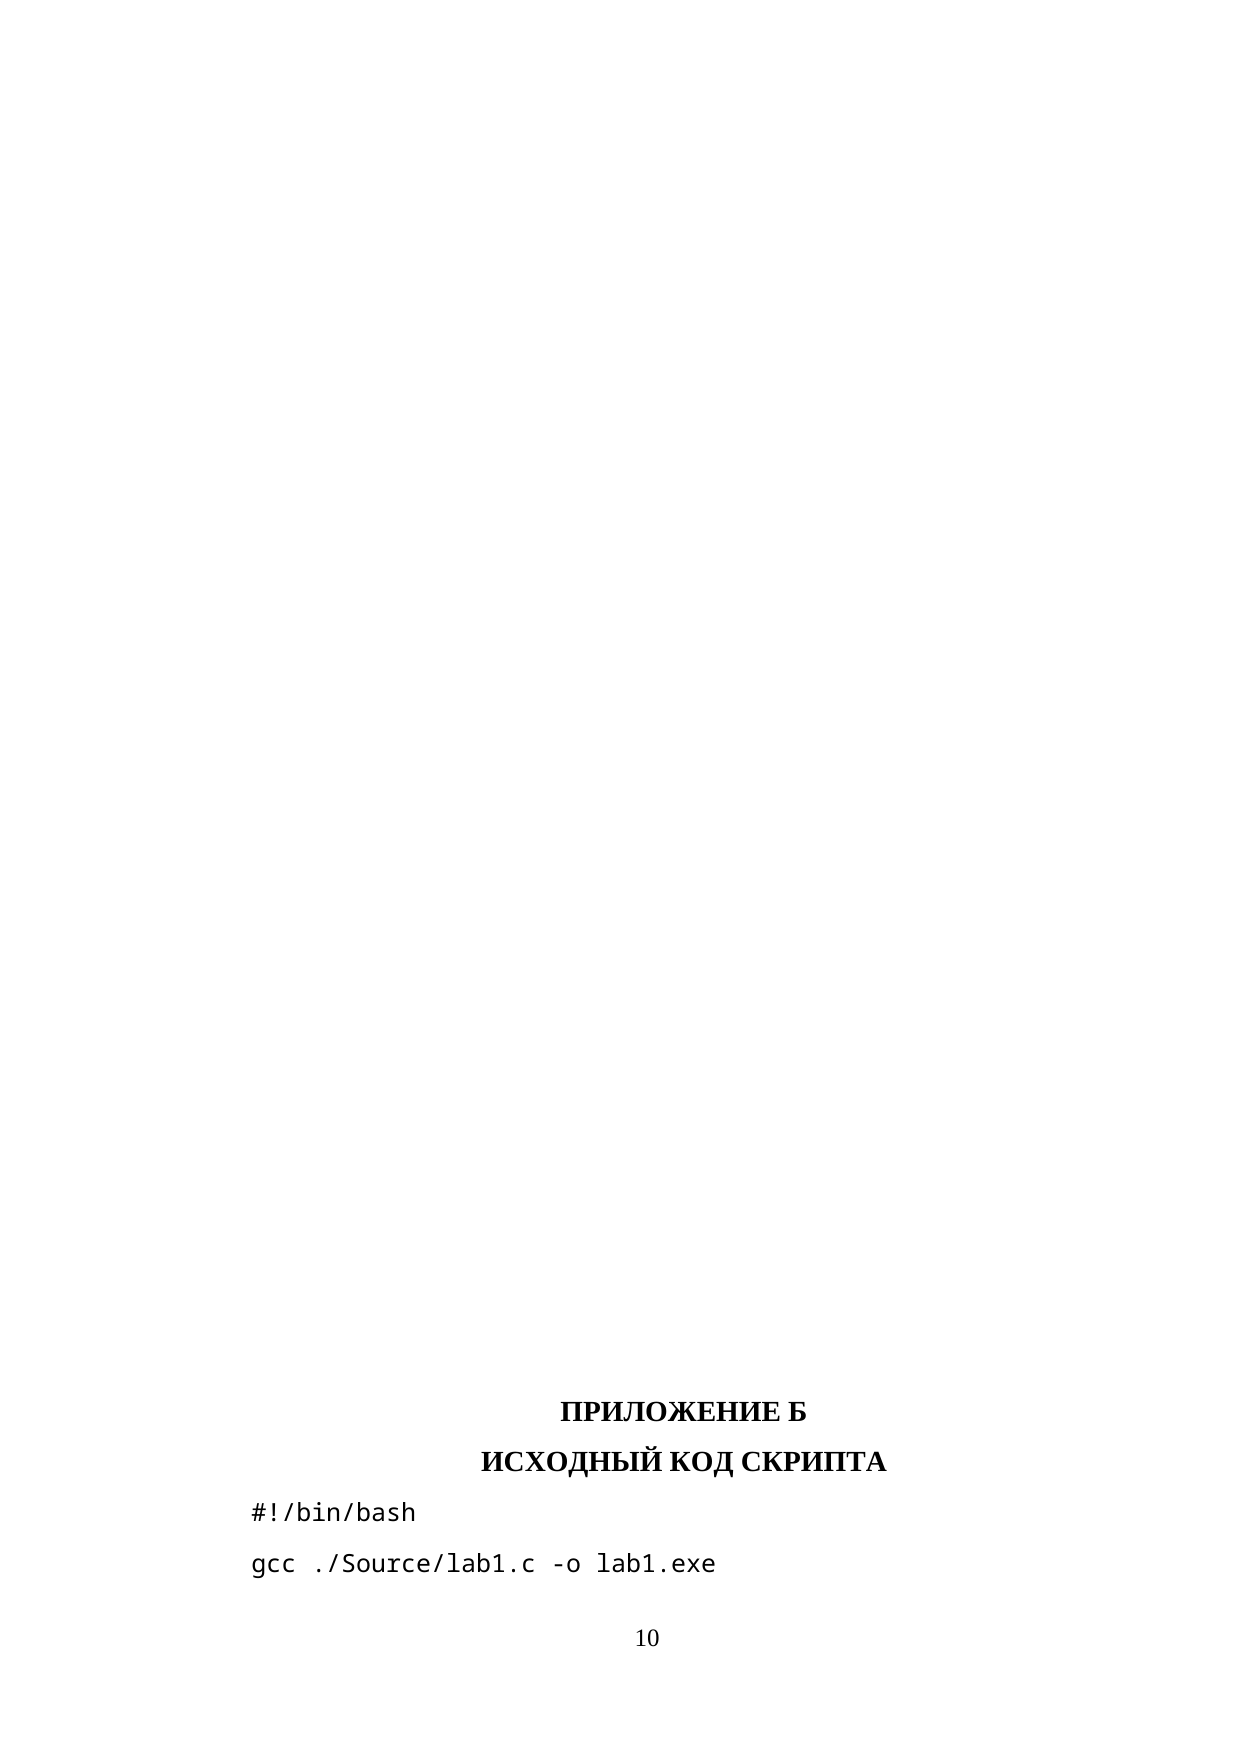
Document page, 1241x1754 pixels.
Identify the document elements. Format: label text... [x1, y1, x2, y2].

text ИСХОДНЫЙ КОД СКРИПТА [177, 1444, 1116, 1478]
text gcc ./Source/lab1.c -o lab1.exe [177, 1546, 1116, 1580]
text ПРИЛОЖЕНИЕ Б [177, 1394, 1116, 1428]
text #!/bin/bash [177, 1495, 1116, 1529]
